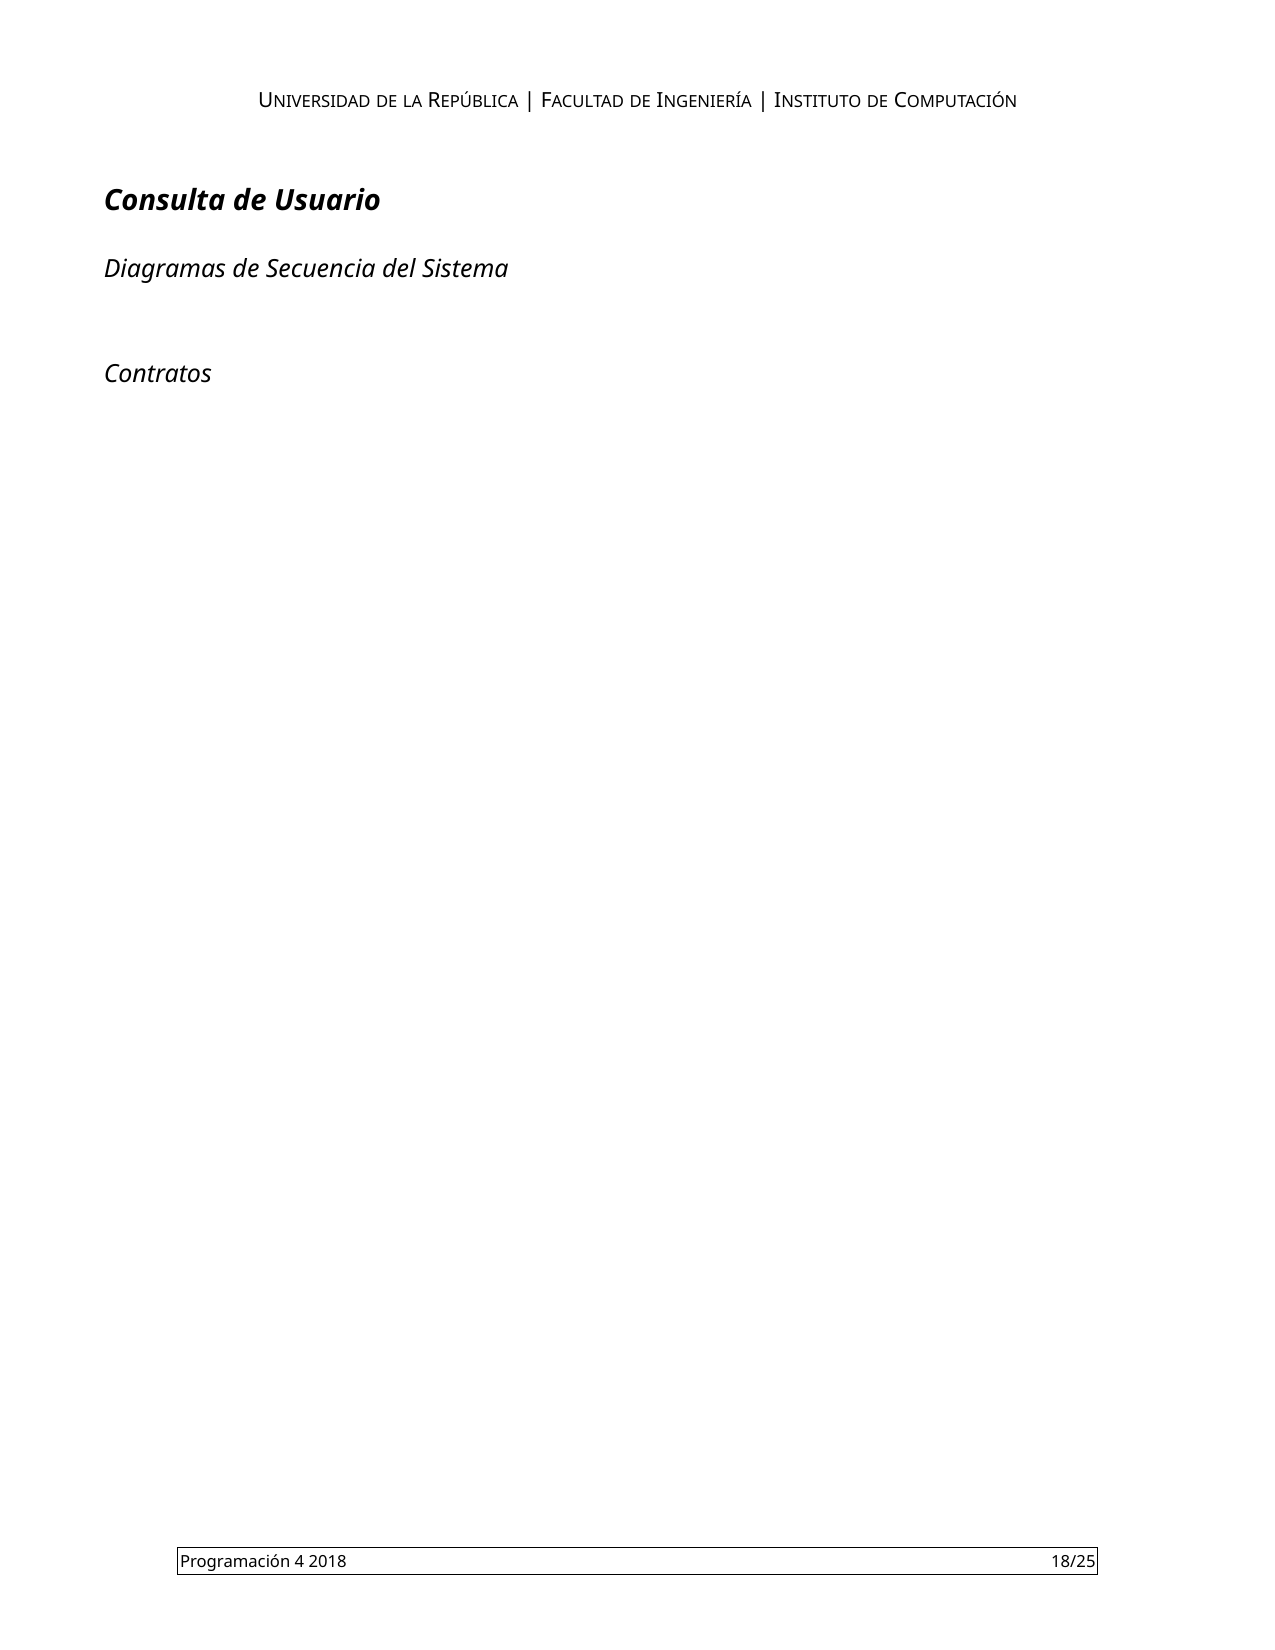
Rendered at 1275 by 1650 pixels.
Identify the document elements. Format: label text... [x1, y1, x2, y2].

subtitle Contratos [103, 356, 1098, 390]
subtitle Diagramas de Secuencia del Sistema [103, 250, 1098, 284]
subtitle Consulta de Usuario [103, 179, 1098, 219]
